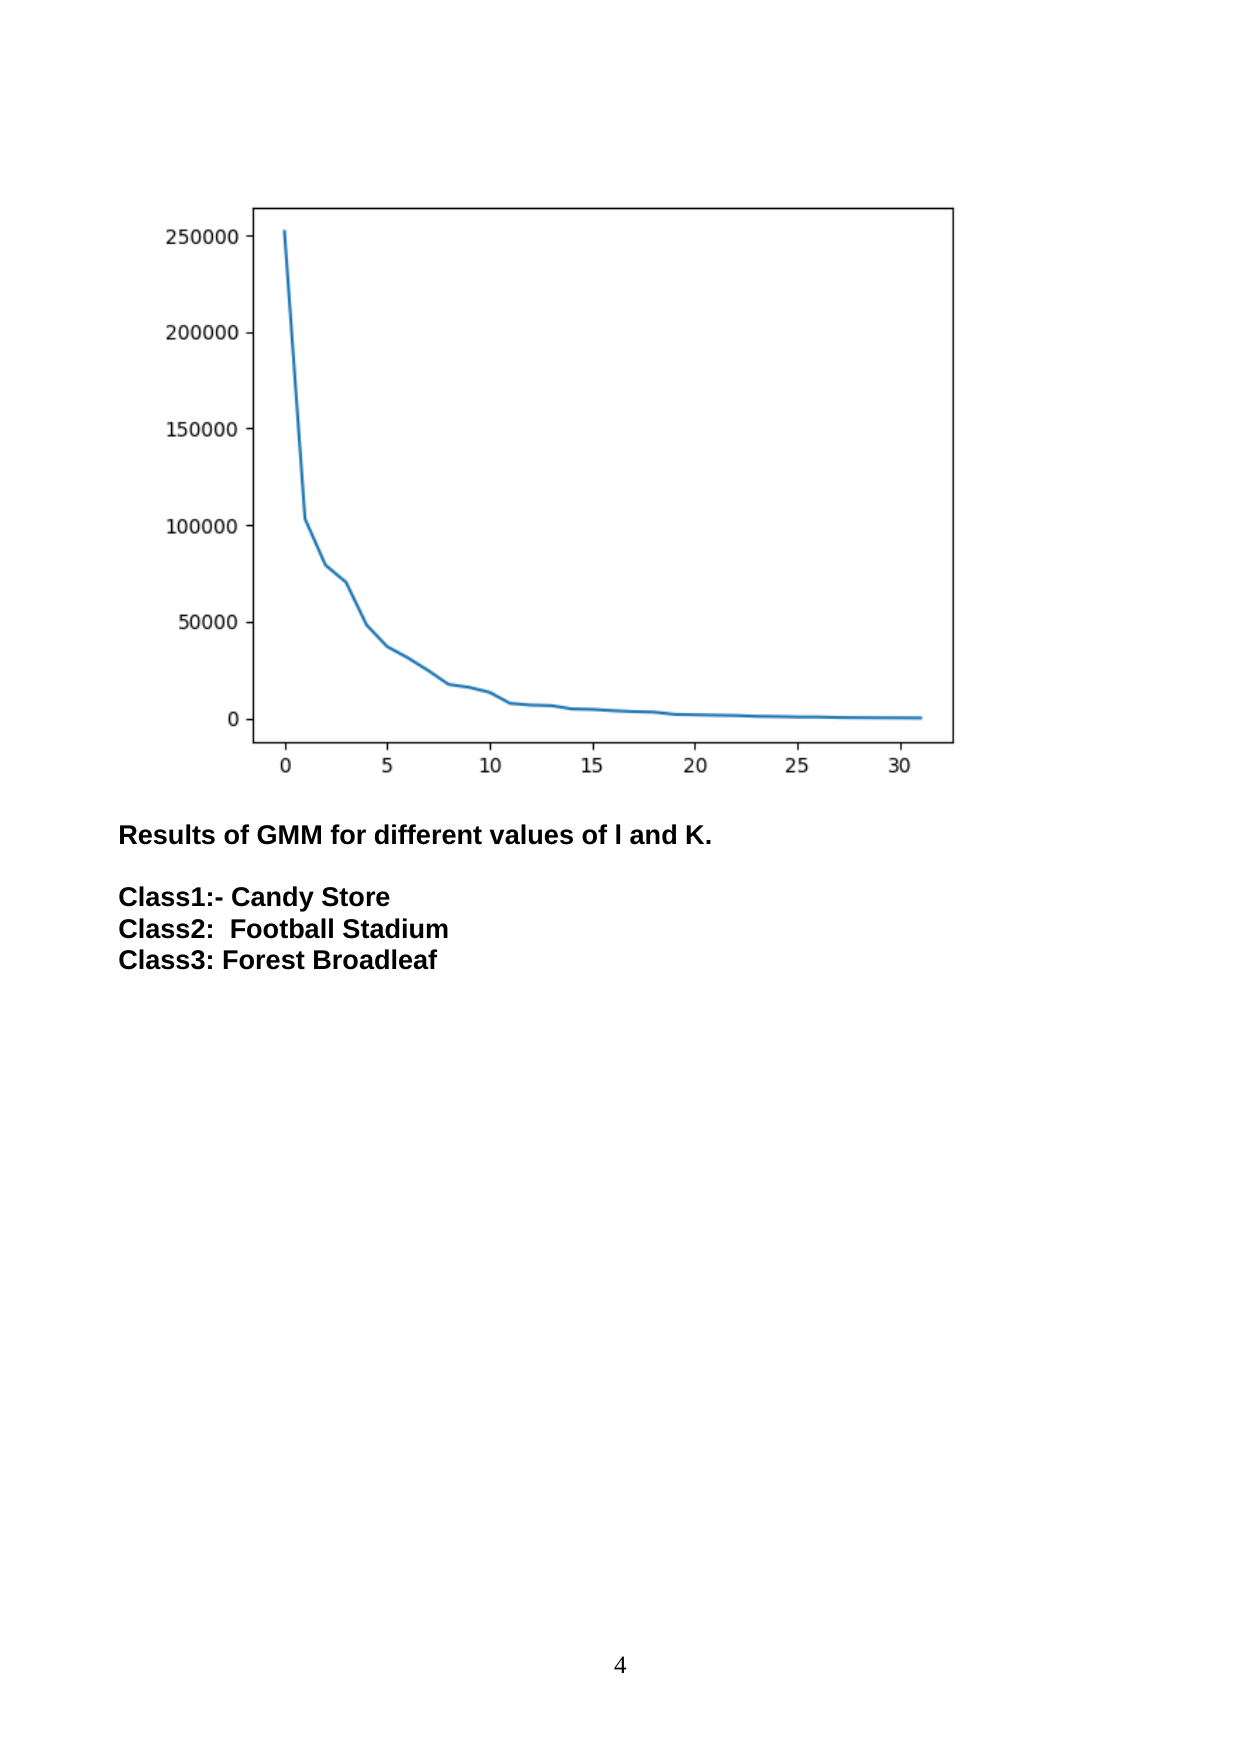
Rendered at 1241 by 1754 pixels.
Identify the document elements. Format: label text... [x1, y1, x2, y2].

picture [140, 124, 1043, 819]
text Class3: Forest Broadleaf [118, 944, 1122, 975]
text Class2: Football Stadium [118, 913, 1122, 944]
text Results of GMM for different values of l and K. [118, 149, 1122, 850]
text Class1:- Candy Store [118, 881, 1122, 913]
